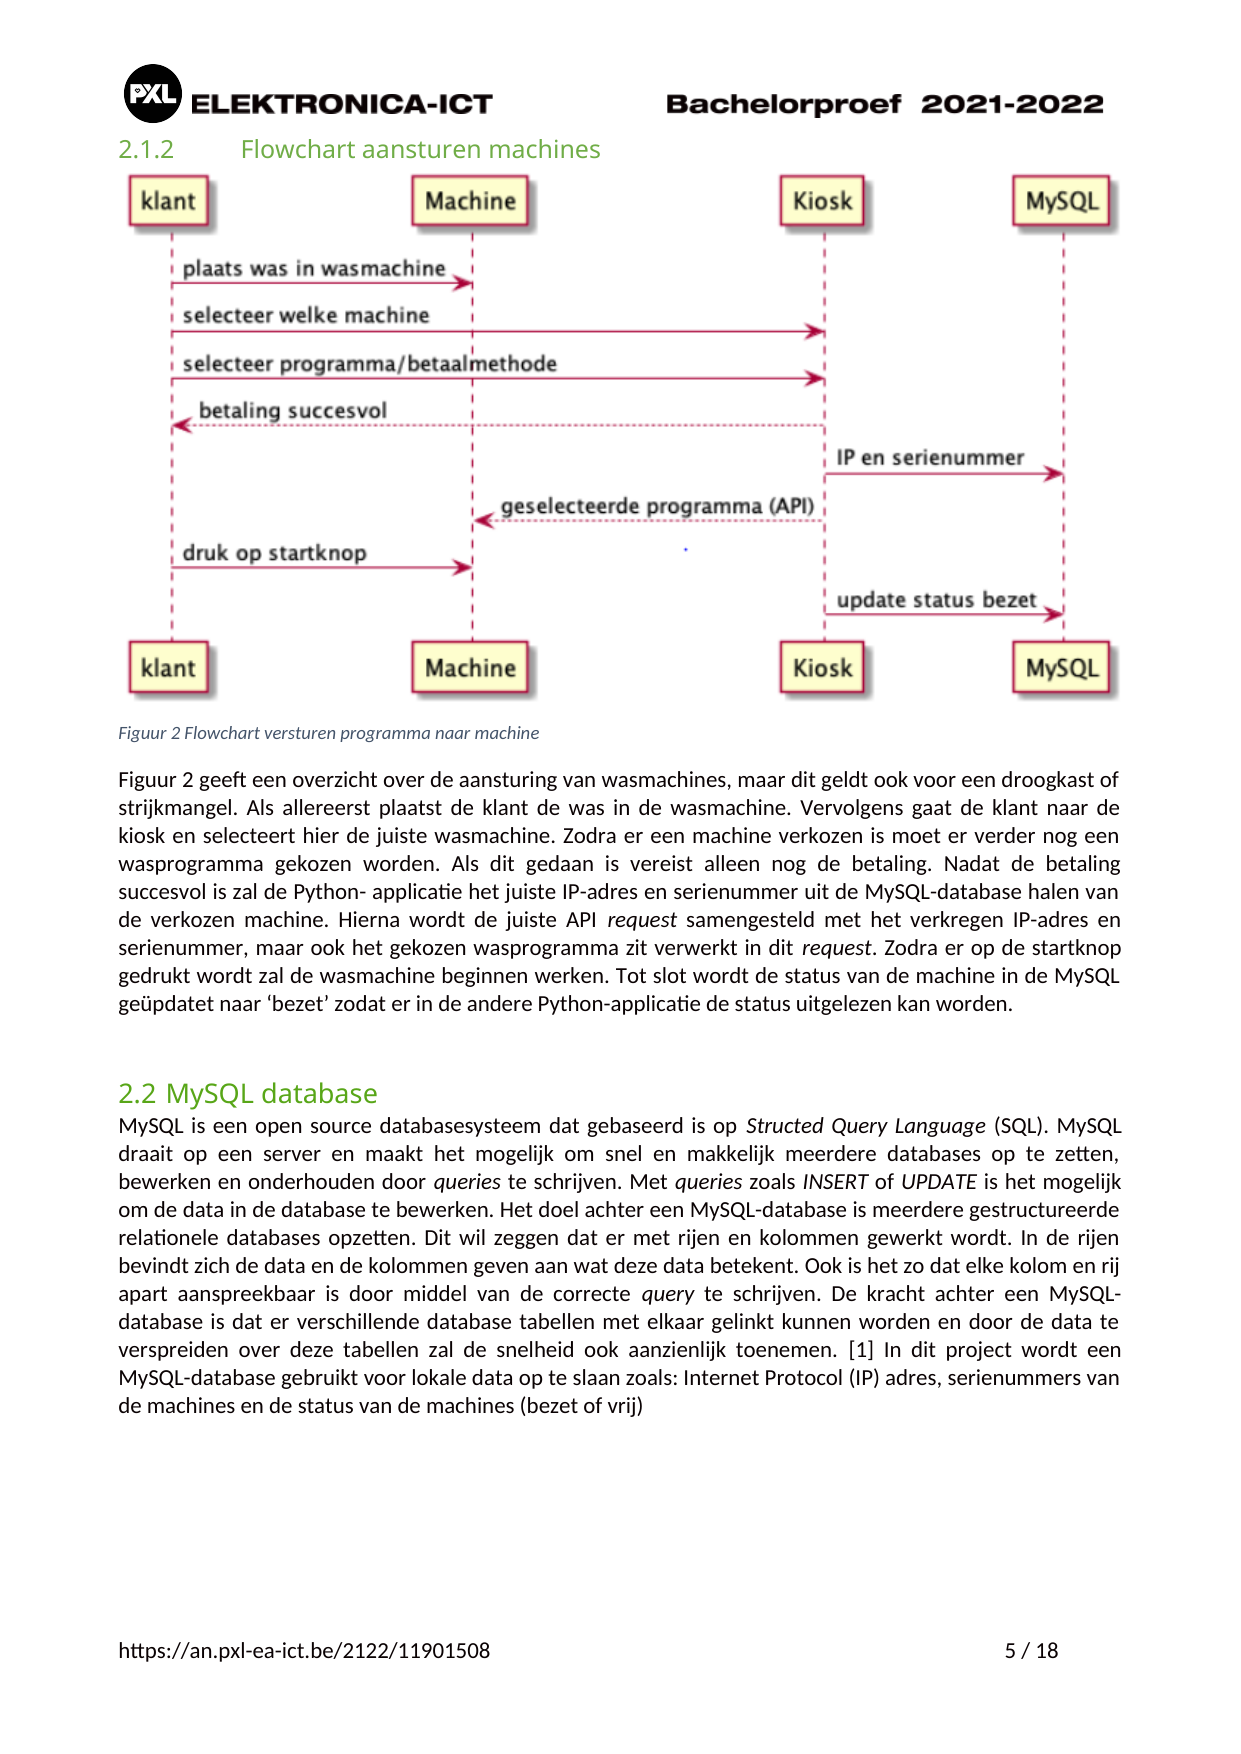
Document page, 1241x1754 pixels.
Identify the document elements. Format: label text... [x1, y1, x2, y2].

text Figuur 2 Flowchart versturen programma naar machine [118, 721, 1122, 744]
subtitle Flowchart aansturen machines [118, 132, 1122, 165]
text MySQL is een open source databasesysteem dat gebaseerd is op Structed Query Language (SQL). MySQL draait op een server en maakt het mogelijk om snel en makkelijk meerdere databases op te zetten, bewerken en onderhouden door queries te schrijven. Met queries zoals INSERT of UPDATE is het mogelijk om de data in de database te bewerken. Het doel achter een MySQL-database is meerdere gestructureerde relationele databases opzetten. Dit wil zeggen dat er met rijen en kolommen gewerkt wordt. In de rijen bevindt zich de data en de kolommen geven aan wat deze data betekent. Ook is het zo dat elke kolom en rij apart aanspreekbaar is door middel van de correcte query te schrijven. De kracht achter een MySQL-database is dat er verschillende database tabellen met elkaar gelinkt kunnen worden en door de data te verspreiden over deze tabellen zal de snelheid ook aanzienlijk toenemen. [1] In dit project wordt een MySQL-database gebruikt voor lokale data op te slaan zoals: Internet Protocol (IP) adres, serienummers van de machines en de status van de machines (bezet of vrij) [118, 1111, 1122, 1419]
text Figuur 2 geeft een overzicht over de aansturing van wasmachines, maar dit geldt ook voor een droogkast of strijkmangel. Als allereerst plaatst de klant de was in de wasmachine. Vervolgens gaat de klant naar de kiosk en selecteert hier de juiste wasmachine. Zodra er een machine verkozen is moet er verder nog een wasprogramma gekozen worden. Als dit gedaan is vereist alleen nog de betaling. Nadat de betaling succesvol is zal de Python- applicatie het juiste IP-adres en serienummer uit de MySQL-database halen van de verkozen machine. Hierna wordt de juiste API request samengesteld met het verkregen IP-adres en serienummer, maar ook het gekozen wasprogramma zit verwerkt in dit request. Zodra er op de startknop gedrukt wordt zal de wasmachine beginnen werken. Tot slot wordt de status van de machine in de MySQL geüpdatet naar ‘bezet’ zodat er in de andere Python-applicatie de status uitgelezen kan worden. [118, 765, 1122, 1017]
subtitle MySQL database [118, 1074, 1122, 1111]
